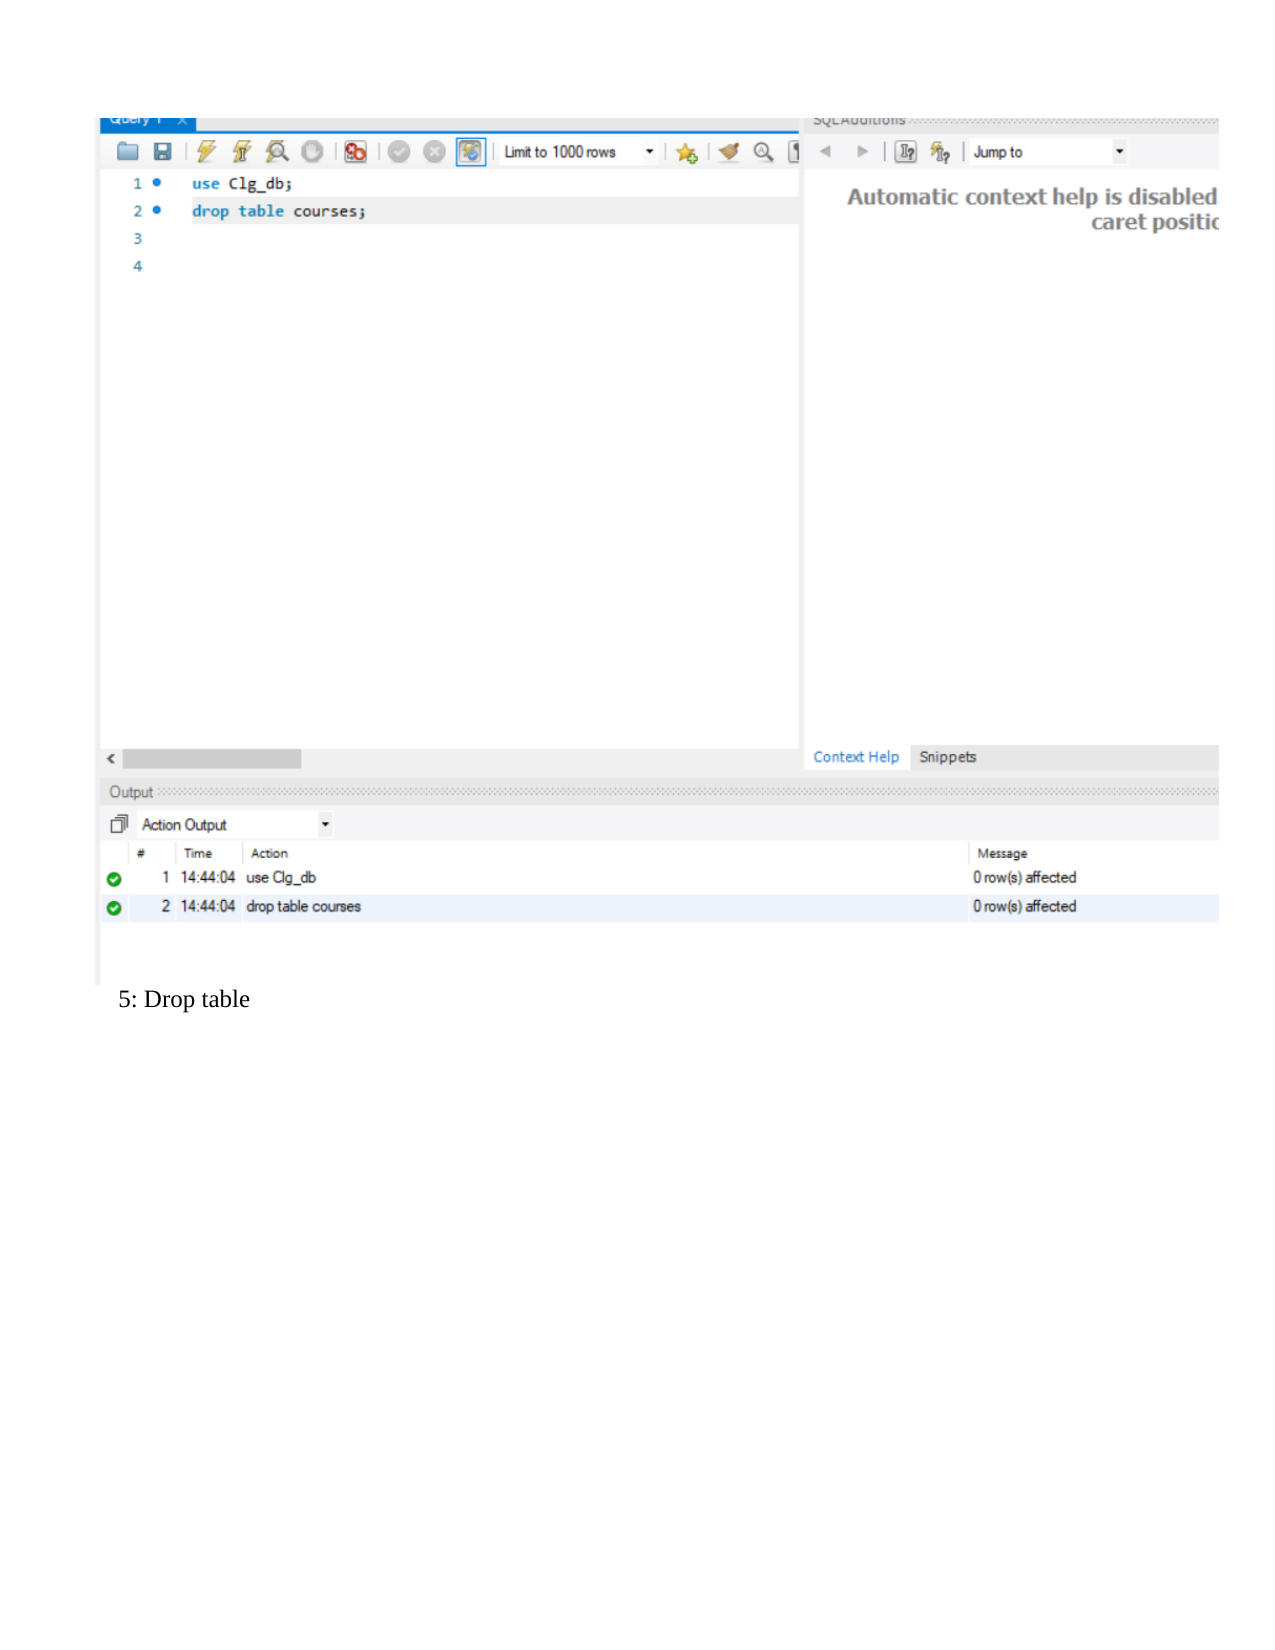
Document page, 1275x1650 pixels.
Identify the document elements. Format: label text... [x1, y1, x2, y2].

text 5: Drop table [118, 118, 1242, 1013]
picture [94, 118, 1219, 985]
